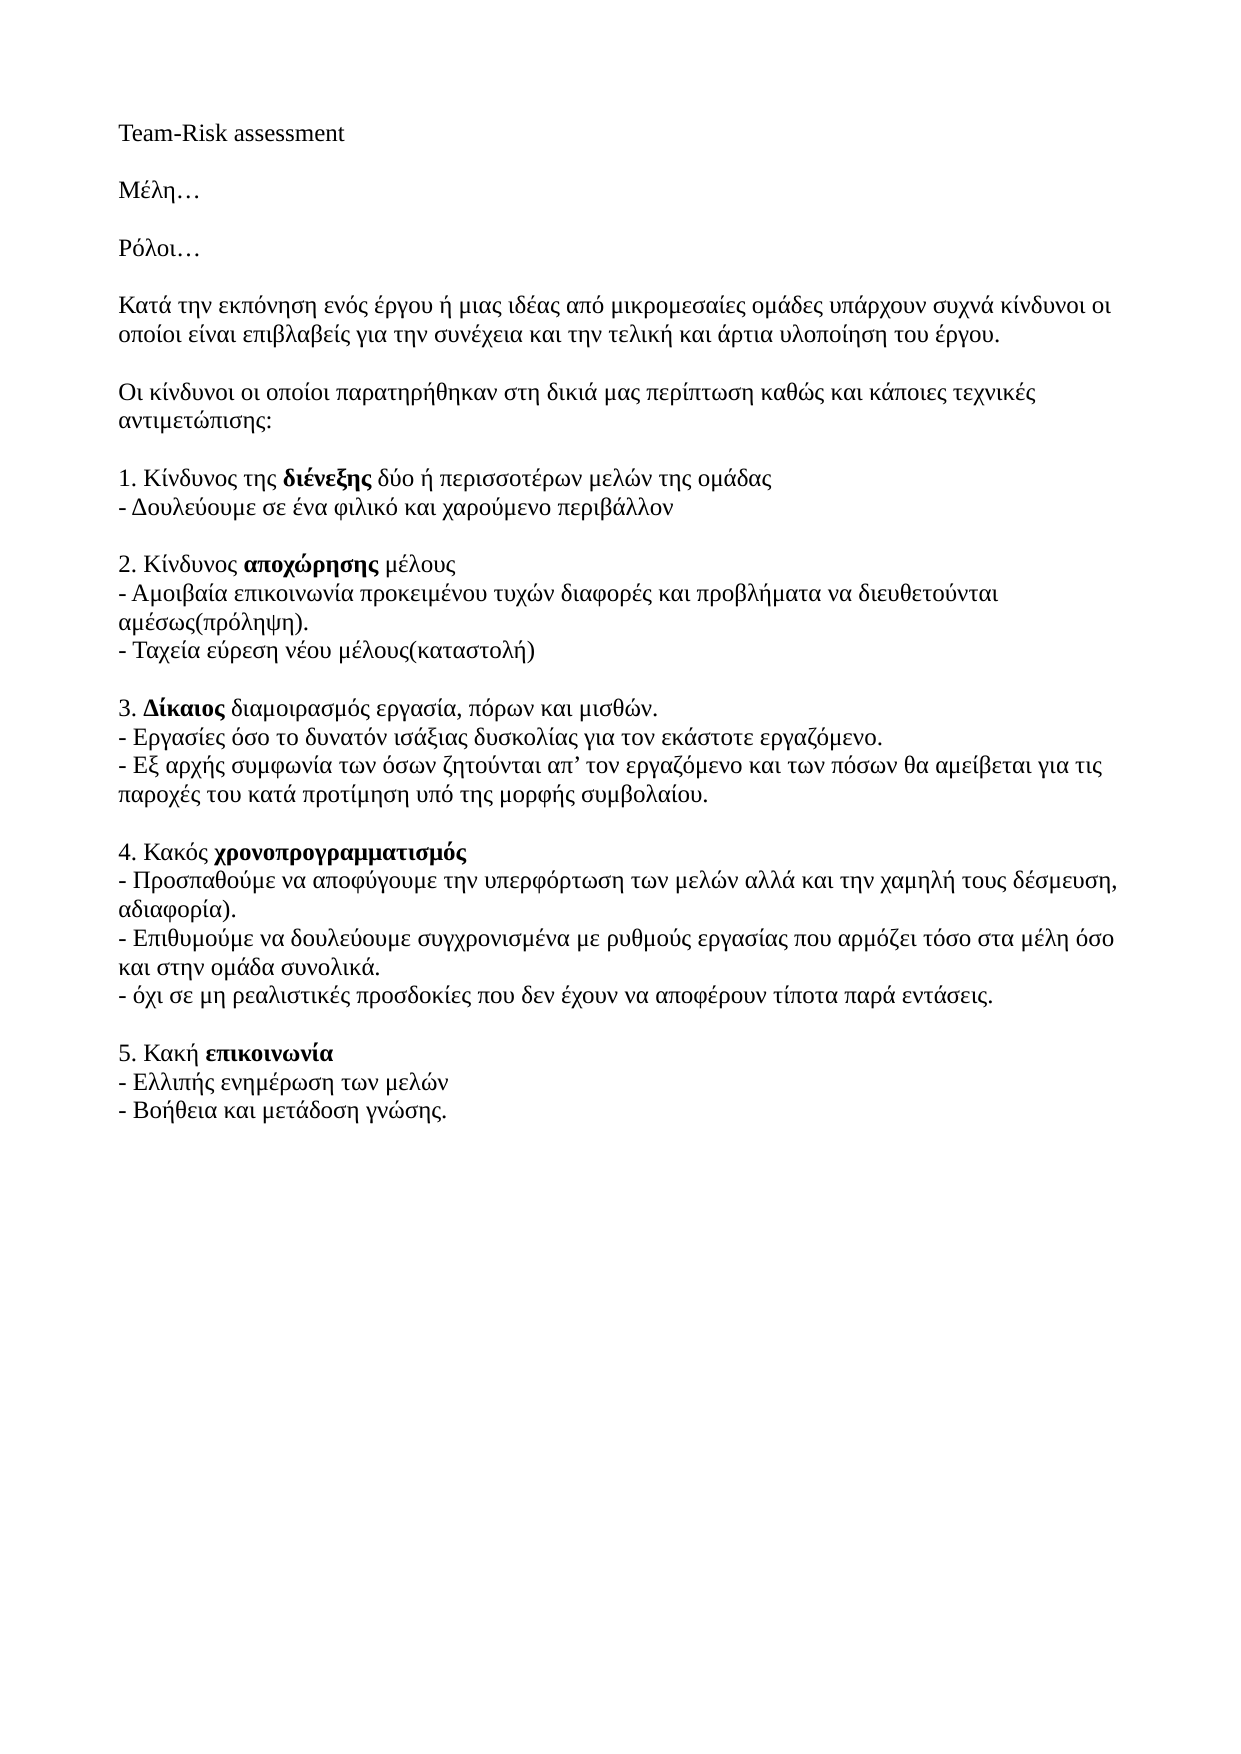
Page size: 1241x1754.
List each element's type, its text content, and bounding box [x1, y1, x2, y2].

text Κατά την εκπόνηση ενός έργου ή μιας ιδέας από μικρομεσαίες ομάδες υπάρχουν συχνά κίνδυνοι οι οποίοι είναι επιβλαβείς για την συνέχεια και την τελική και άρτια υλοποίηση του έργου. [118, 291, 1122, 348]
text - Προσπαθούμε να αποφύγουμε την υπερφόρτωση των μελών αλλά και την χαμηλή τους δέσμευση, αδιαφορία). [118, 866, 1122, 923]
text 2. Κίνδυνος αποχώρησης μέλους [118, 549, 1122, 578]
text Ρόλοι… [118, 233, 1122, 262]
text - Αμοιβαία επικοινωνία προκειμένου τυχών διαφορές και προβλήματα να διευθετούνται αμέσως(πρόληψη). [118, 578, 1122, 636]
text 5. Κακή επικοινωνία [118, 1038, 1122, 1067]
text - Ταχεία εύρεση νέου μέλους(καταστολή) [118, 636, 1122, 664]
text - Εξ αρχής συμφωνία των όσων ζητούνται απ’ τον εργαζόμενο και των πόσων θα αμείβεται για τις παροχές του κατά προτίμηση υπό της μορφής συμβολαίου. [118, 751, 1122, 808]
text Μέλη… [118, 176, 1122, 204]
text - Ελλιπής ενημέρωση των μελών [118, 1067, 1122, 1096]
text - όχι σε μη ρεαλιστικές προσδοκίες που δεν έχουν να αποφέρουν τίποτα παρά εντάσεις. [118, 981, 1122, 1009]
text 4. Κακός χρονοπρογραμματισμός [118, 837, 1122, 866]
text - Εργασίες όσο το δυνατόν ισάξιας δυσκολίας για τον εκάστοτε εργαζόμενο. [118, 722, 1122, 751]
text - Επιθυμούμε να δουλεύουμε συγχρονισμένα με ρυθμούς εργασίας που αρμόζει τόσο στα μέλη όσο και στην ομάδα συνολικά. [118, 923, 1122, 981]
text Team-Risk assessment [118, 118, 1122, 147]
text 3. Δίκαιος διαμοιρασμός εργασία, πόρων και μισθών. [118, 693, 1122, 722]
text - Δουλεύουμε σε ένα φιλικό και χαρούμενο περιβάλλον [118, 492, 1122, 521]
text Οι κίνδυνοι οι οποίοι παρατηρήθηκαν στη δικιά μας περίπτωση καθώς και κάποιες τεχνικές αντιμετώπισης: [118, 377, 1122, 434]
text - Βοήθεια και μετάδοση γνώσης. [118, 1096, 1122, 1124]
text 1. Κίνδυνος της διένεξης δύο ή περισσοτέρων μελών της ομάδας [118, 463, 1122, 492]
